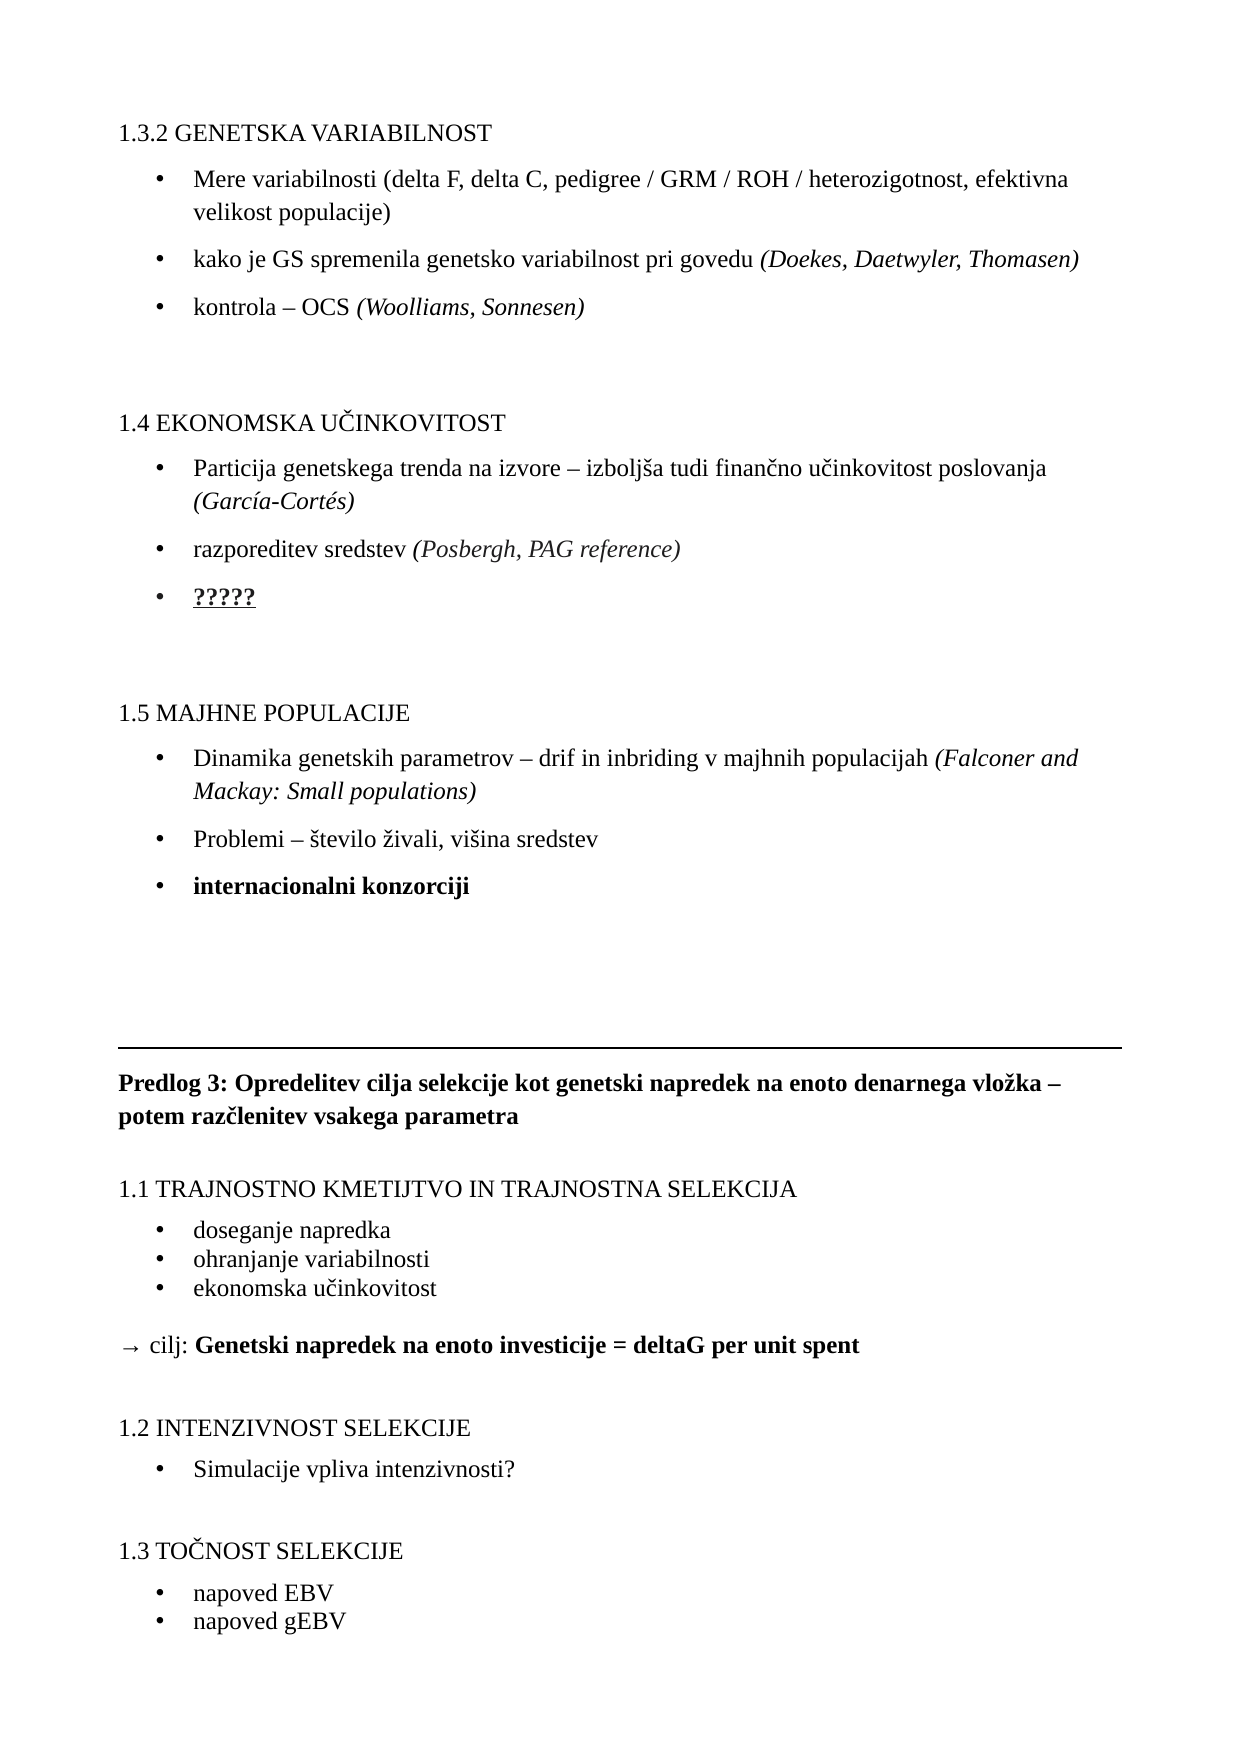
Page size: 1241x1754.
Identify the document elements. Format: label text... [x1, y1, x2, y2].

list napoved EBV [156, 1578, 1122, 1606]
list doseganje napredka [156, 1215, 1122, 1244]
list internacionalni konzorciji [156, 871, 1122, 900]
subtitle 1.3 Točnost selekcije [118, 1536, 1122, 1565]
list napoved gEBV [156, 1606, 1122, 1635]
list Problemi – število živali, višina sredstev [156, 824, 1122, 853]
list ekonomska učinkovitost [156, 1273, 1122, 1301]
subtitle 1.5 MAJHNE POPULACIJE [118, 698, 1122, 726]
subtitle 1.1 Trajnostno kmetijtvo in trajnostna selekcija [118, 1174, 1122, 1203]
list ohranjanje variabilnosti [156, 1244, 1122, 1273]
list Dinamika genetskih parametrov – drif in inbriding v majhnih populacijah (Falconer and Mackay: Small populations) [156, 743, 1122, 805]
list kontrola – OCS (Woolliams, Sonnesen) [156, 292, 1122, 321]
list kako je GS spremenila genetsko variabilnost pri govedu (Doekes, Daetwyler, Thomasen) [156, 244, 1122, 273]
text Predlog 3: Opredelitev cilja selekcije kot genetski napredek na enoto denarnega vložka – potem razčlenitev vsakega parametra [118, 1068, 1122, 1130]
subtitle 1.2 Intenzivnost selekcije [118, 1413, 1122, 1441]
subtitle 1.4 EKONOMSKA UČINKOVITOST [118, 408, 1122, 437]
list razporeditev sredstev (Posbergh, PAG reference) [156, 534, 1122, 563]
subtitle 1.3.2 genetskA variabilnost [118, 118, 1122, 147]
list Mere variabilnosti (delta F, delta C, pedigree / GRM / ROH / heterozigotnost, efektivna velikost populacije) [156, 164, 1122, 225]
text → cilj: Genetski napredek na enoto investicije = deltaG per unit spent [118, 1330, 1122, 1359]
list ????? [156, 582, 1122, 610]
list Simulacije vpliva intenzivnosti? [156, 1454, 1122, 1483]
list Particija genetskega trenda na izvore – izboljša tudi finančno učinkovitost poslovanja (García-Cortés) [156, 453, 1122, 515]
